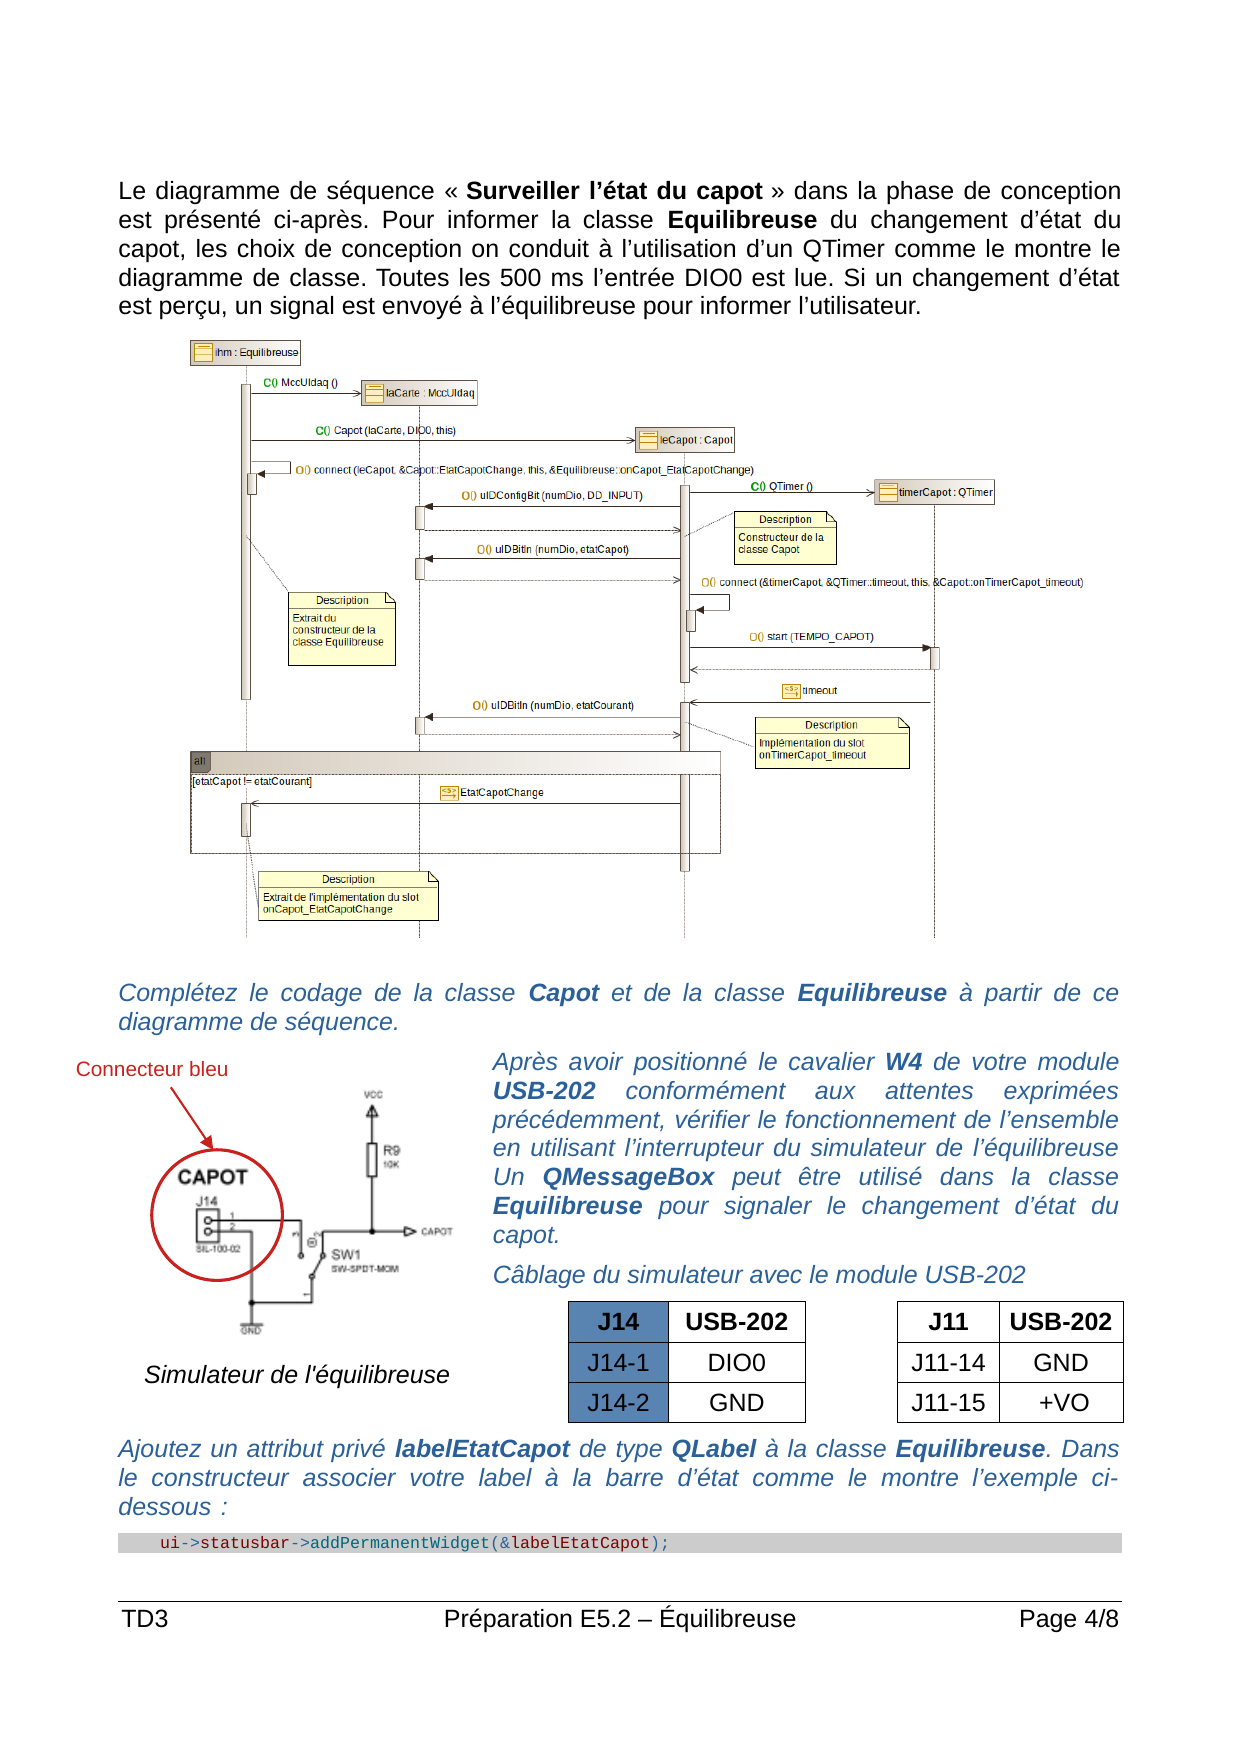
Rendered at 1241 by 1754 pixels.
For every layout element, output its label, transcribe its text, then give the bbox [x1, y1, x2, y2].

table_header USB-202 [669, 1302, 805, 1342]
picture [121, 1057, 475, 1361]
text Complétez le codage de la classe Capot et de la classe Equilibreuse à partir de ce diagramme de séquence. [118, 978, 1122, 1035]
table_cell J11-15 [898, 1383, 999, 1422]
text Simulateur de l'équilibreuse [121, 1361, 475, 1389]
table_cell GND [669, 1383, 805, 1422]
table_header USB-202 [1000, 1302, 1123, 1342]
text ui->statusbar->addPermanentWidget(&labelEtatCapot); [118, 1533, 1122, 1553]
table_cell J14-2 [569, 1383, 668, 1422]
table_header J14 [569, 1302, 668, 1342]
table_cell DIO0 [669, 1343, 805, 1382]
table_header [806, 1301, 897, 1342]
table_cell J11-14 [898, 1343, 999, 1382]
text Après avoir positionné le cavalier W4 de votre module USB-202 conformément aux attentes exprimées précédemment, vérifier le fonctionnement de l’ensemble en utilisant l’interrupteur du simulateur de l’équilibreuse Un QMessageBox peut être utilisé dans la classe Equilibreuse pour signaler le changement d’état du capot. [118, 1047, 1122, 1248]
picture [182, 331, 1100, 938]
table_cell [806, 1342, 897, 1382]
table_cell [806, 1382, 897, 1422]
table_cell GND [1000, 1343, 1123, 1382]
table_cell +VO [1000, 1383, 1123, 1422]
text Ajoutez un attribut privé labelEtatCapot de type QLabel à la classe Equilibreuse. Dans le constructeur associer votre label à la barre d’état comme le montre l’exemple ci-dessous : [118, 1434, 1122, 1520]
text Câblage du simulateur avec le module USB-202 [475, 1260, 1122, 1289]
text Le diagramme de séquence « Surveiller l’état du capot » dans la phase de conception est présenté ci-après. Pour informer la classe Equilibreuse du changement d’état du capot, les choix de conception on conduit à l’utilisation d’un QTimer comme le montre le diagramme de classe. Toutes les 500 ms l’entrée DIO0 est lue. Si un changement d’état est perçu, un signal est envoyé à l’équilibreuse pour informer l’utilisateur. [118, 176, 1122, 320]
table_header J11 [898, 1302, 999, 1342]
table_cell J14-1 [569, 1343, 668, 1382]
